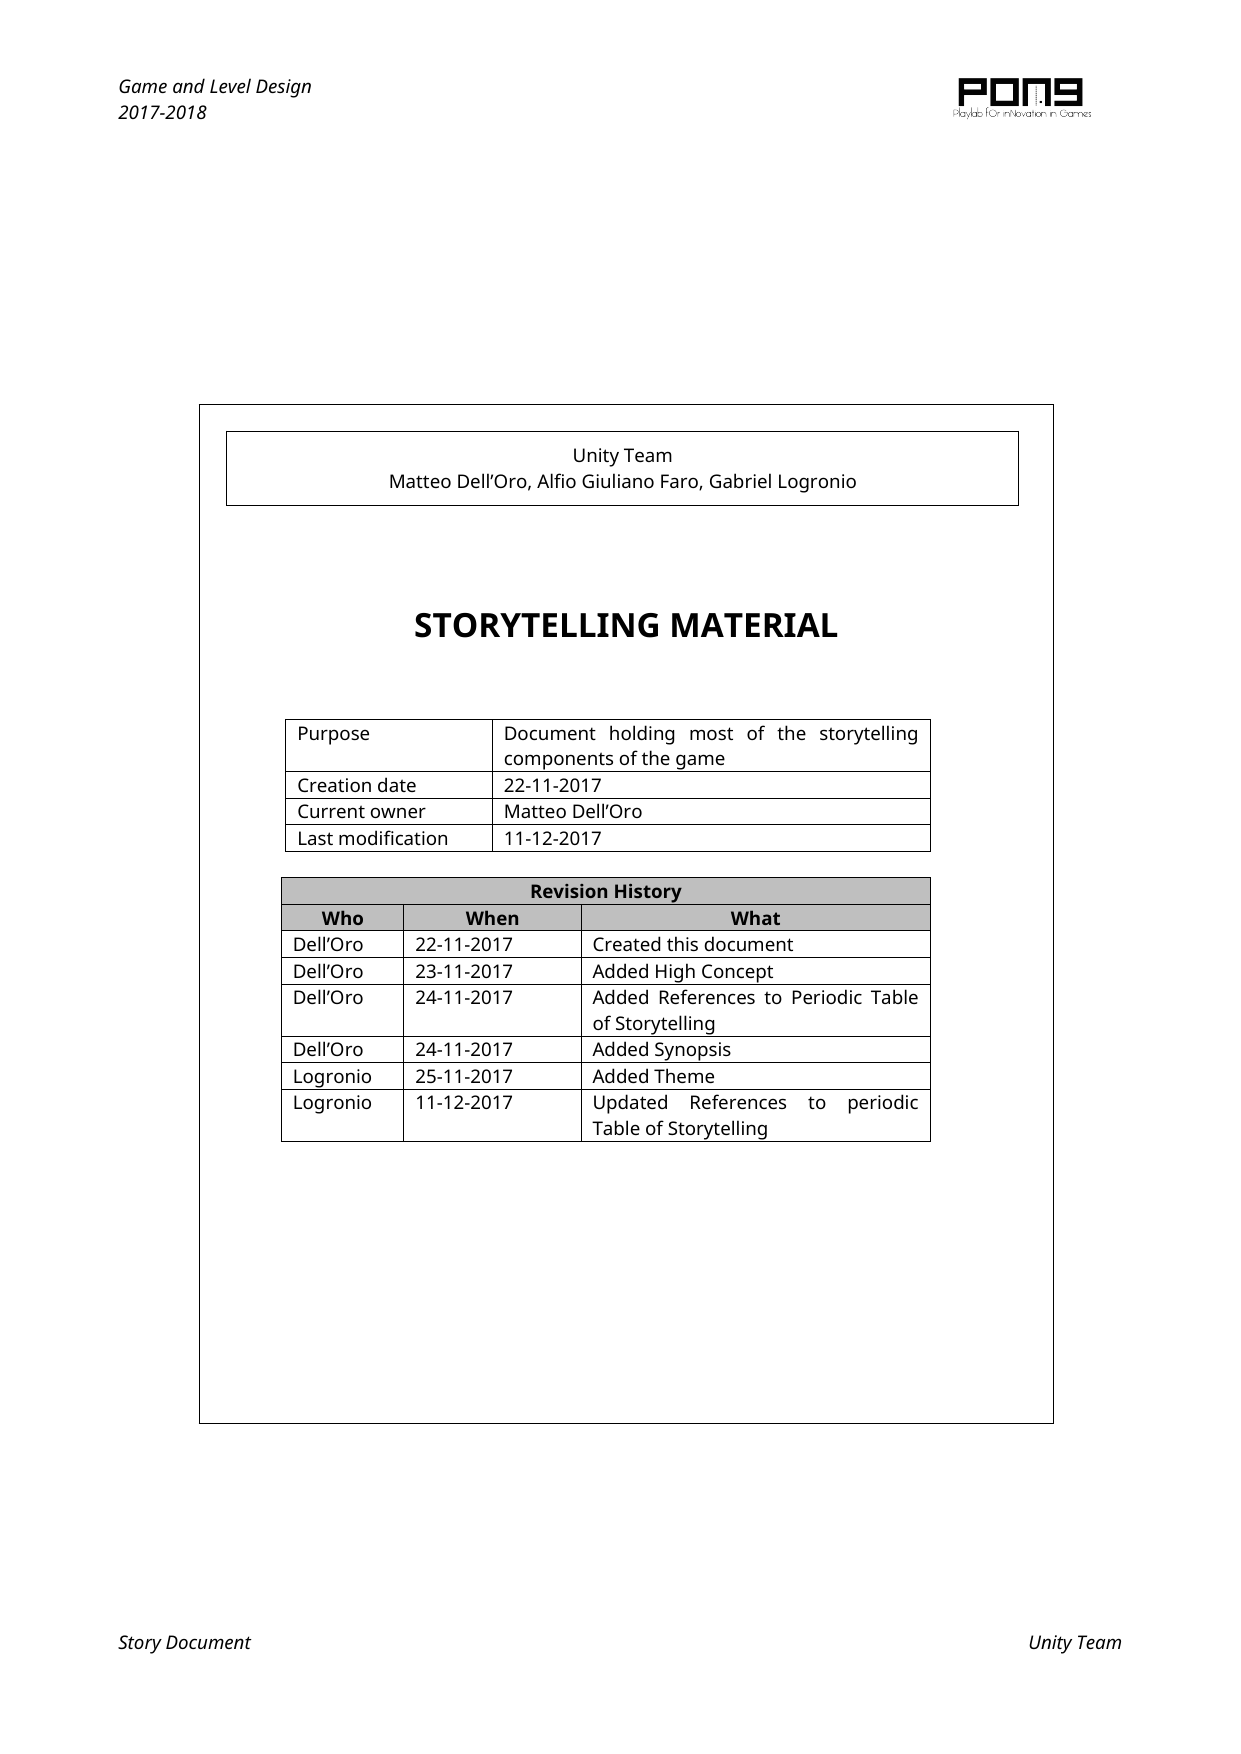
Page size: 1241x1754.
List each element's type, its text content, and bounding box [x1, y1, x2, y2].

table_cell 22-11-2017 [493, 772, 930, 797]
table_cell 11-12-2017 [404, 1090, 581, 1141]
table_cell 22-11-2017 [404, 931, 581, 957]
picture [923, 73, 1122, 124]
table_cell Matteo Dell’Oro [493, 799, 930, 824]
table_header Revision History [282, 878, 930, 904]
table_cell 23-11-2017 [404, 958, 581, 983]
table_header Document holding most of the storytelling components of the game [493, 720, 930, 771]
table_cell Dell’Oro [282, 958, 403, 983]
table_cell Last modification [286, 825, 492, 851]
table_cell Creation date [286, 772, 492, 797]
table_cell Logronio [282, 1090, 403, 1141]
table_cell Added References to Periodic Table of Storytelling [582, 985, 930, 1036]
table_cell Added High Concept [582, 958, 930, 983]
table_cell What [582, 905, 930, 930]
table_cell Dell’Oro [282, 985, 403, 1036]
table_header Unity Team Matteo Dell’Oro, Alfio Giuliano Faro, Gabriel Logronio [227, 432, 1018, 505]
table_cell Dell’Oro [282, 1037, 403, 1062]
table_header STORYTELLING MATERIAL [200, 405, 1053, 1422]
table_cell Created this document [582, 931, 930, 957]
table_cell Added Theme [582, 1063, 930, 1089]
table_cell When [404, 905, 581, 930]
table_cell Logronio [282, 1063, 403, 1089]
table_cell 24-11-2017 [404, 985, 581, 1036]
table_cell 11-12-2017 [493, 825, 930, 851]
table_header Purpose [286, 720, 492, 771]
table_cell Added Synopsis [582, 1037, 930, 1062]
table_cell Current owner [286, 799, 492, 824]
table_cell 24-11-2017 [404, 1037, 581, 1062]
table_cell Updated References to periodic Table of Storytelling [582, 1090, 930, 1141]
table_cell Dell’Oro [282, 931, 403, 957]
table_cell Who [282, 905, 403, 930]
table_cell 25-11-2017 [404, 1063, 581, 1089]
